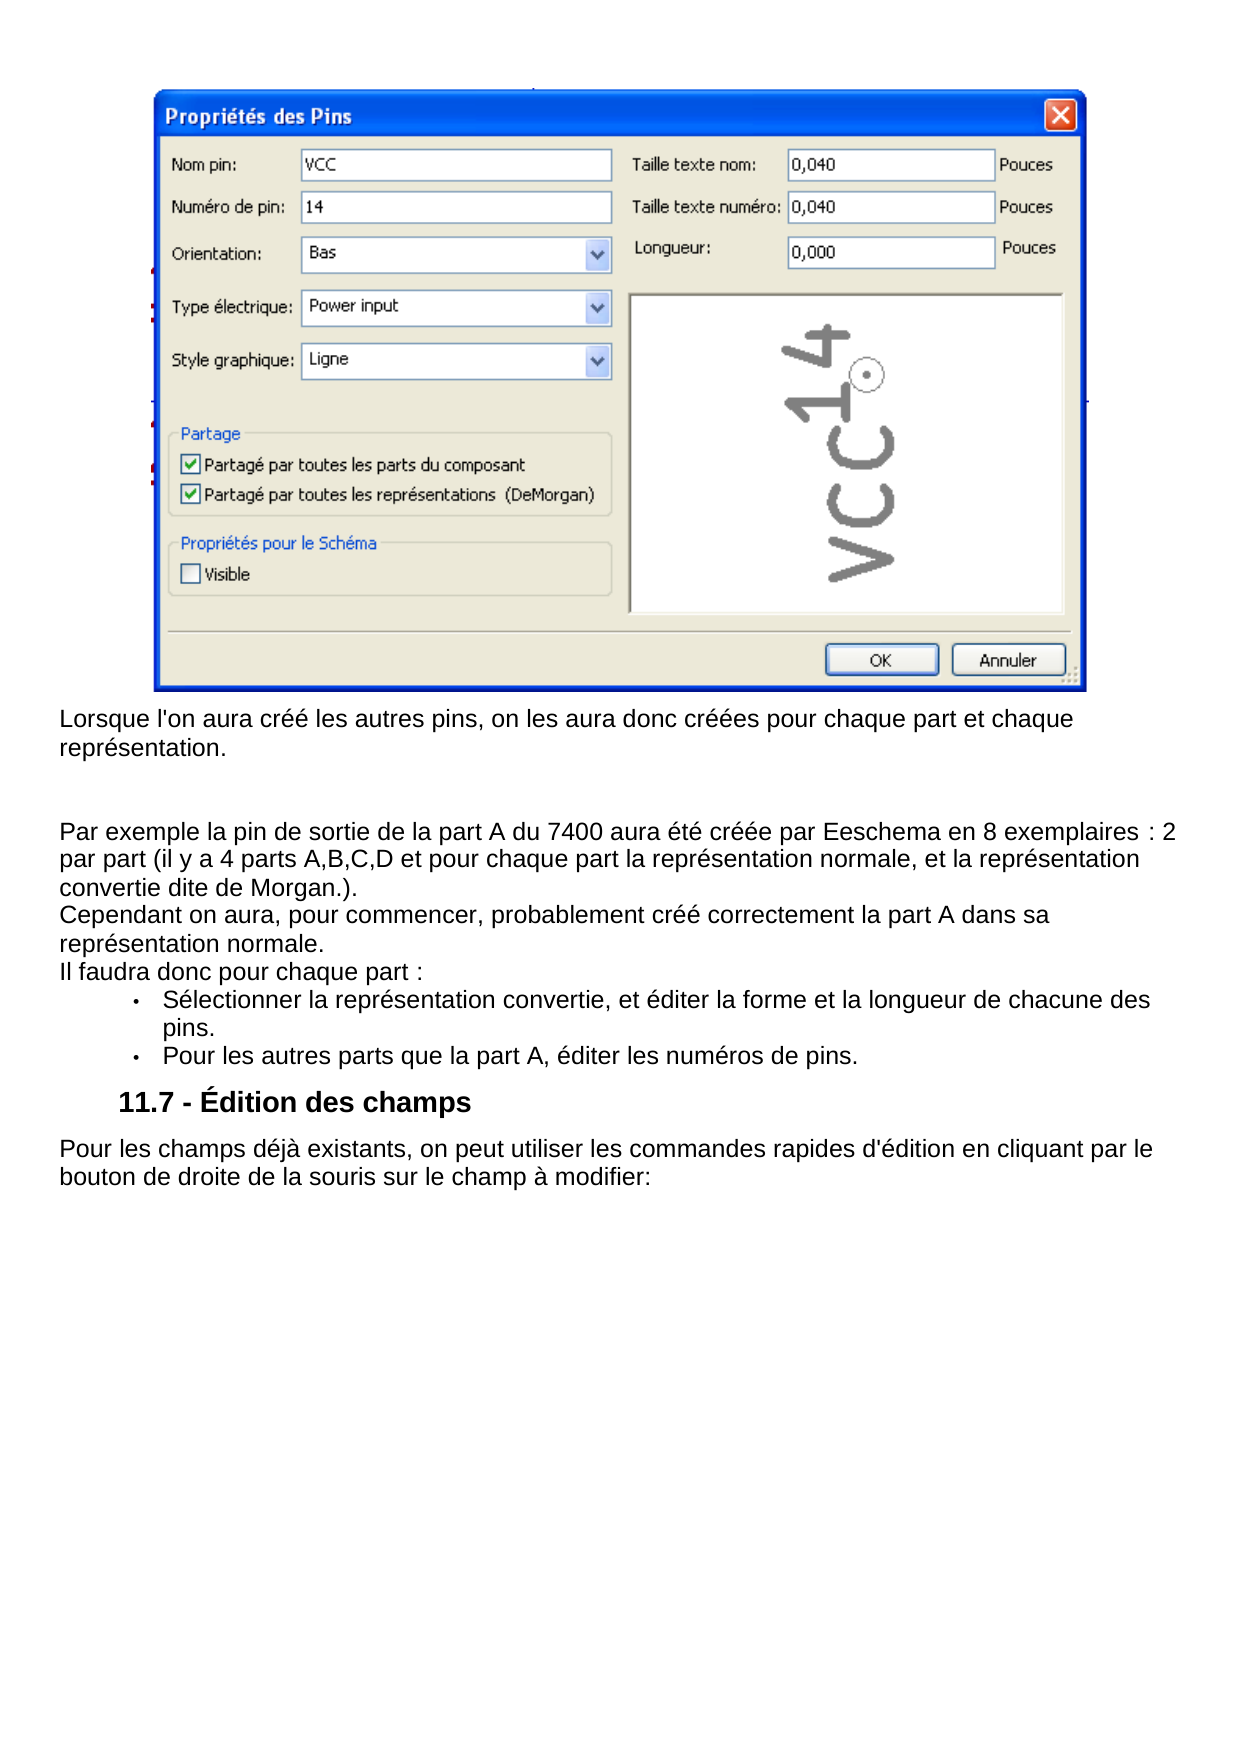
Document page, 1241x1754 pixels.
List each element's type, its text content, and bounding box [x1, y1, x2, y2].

subtitle Édition des champs [118, 1086, 1181, 1118]
text Cependant on aura, pour commencer, probablement créé correctement la part A dans sa représentation normale. [59, 901, 1181, 957]
text Par exemple la pin de sortie de la part A du 7400 aura été créée par Eeschema en 8 exemplaires : 2 par part (il y a 4 parts A,B,C,D et pour chaque part la représentation normale, et la représentation convertie dite de Morgan.). [59, 817, 1181, 901]
text Il faudra donc pour chaque part : [59, 957, 1181, 986]
list Sélectionner la représentation convertie, et éditer la forme et la longueur de chacune des pins. [133, 986, 1181, 1042]
text Lorsque l'on aura créé les autres pins, on les aura donc créées pour chaque part et chaque représentation. [59, 705, 1181, 761]
list Pour les autres parts que la part A, éditer les numéros de pins. [133, 1042, 1181, 1069]
text Pour les champs déjà existants, on peut utiliser les commandes rapides d'édition en cliquant par le bouton de droite de la souris sur le champ à modifier: [59, 1134, 1181, 1191]
picture [151, 88, 1089, 692]
